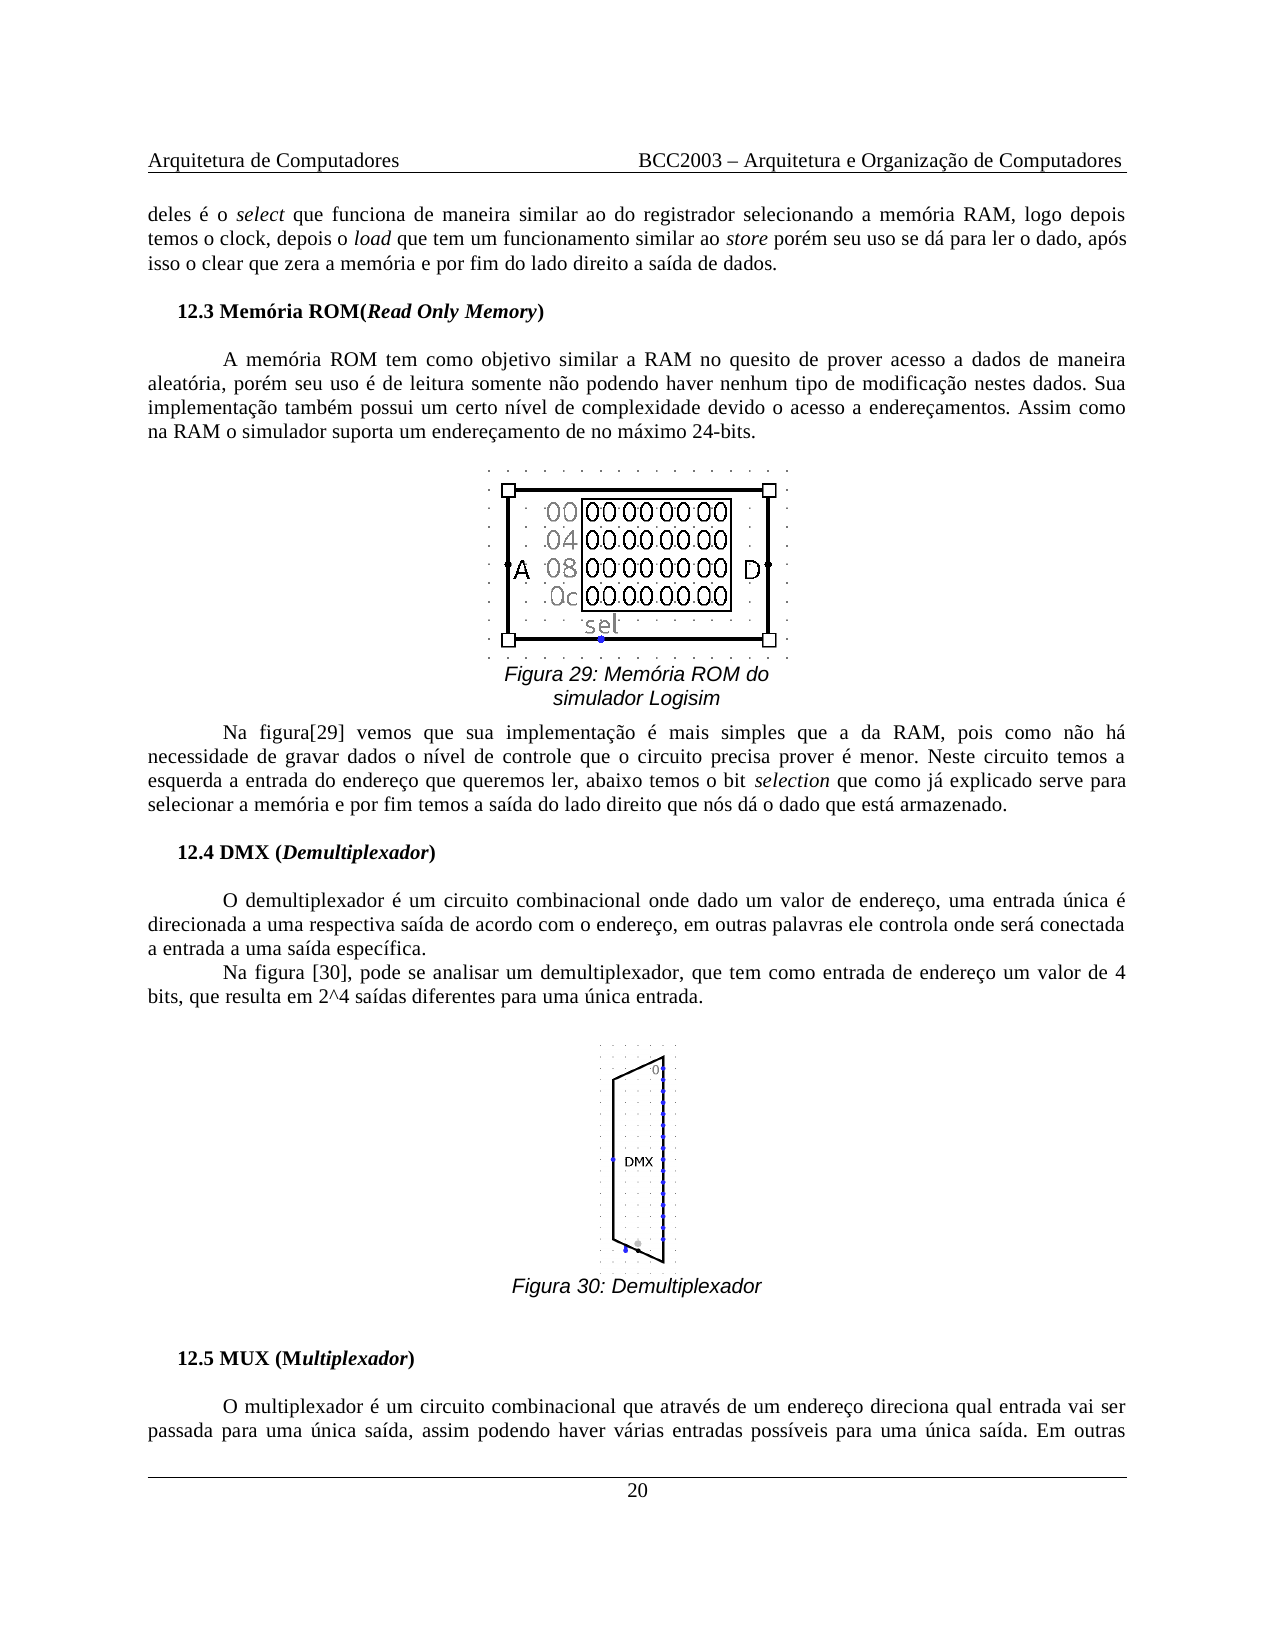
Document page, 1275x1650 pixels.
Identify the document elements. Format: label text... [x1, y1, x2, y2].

text A memória ROM tem como objetivo similar a RAM no quesito de prover acesso a dados de maneira aleatória, porém seu uso é de leitura somente não podendo haver nenhum tipo de modificação nestes dados. Sua implementação também possui um certo nível de complexidade devido o acesso a endereçamentos. Assim como na RAM o simulador suporta um endereçamento de no máximo 24-bits. [148, 347, 1127, 443]
text deles é o select que funciona de maneira similar ao do registrador selecionando a memória RAM, logo depois temos o clock, depois o load que tem um funcionamento similar ao store porém seu uso se dá para ler o dado, após isso o clear que zera a memória e por fim do lado direito a saída de dados. [148, 202, 1127, 274]
list 12.5 MUX (Multiplexador) [148, 1346, 1127, 1370]
list 12.4 DMX (Demultiplexador) [148, 840, 1127, 864]
picture [472, 466, 803, 662]
text O demultiplexador é um circuito combinacional onde dado um valor de endereço, uma entrada única é direcionada a uma respectiva saída de acordo com o endereço, em outras palavras ele controla onde será conectada a entrada a uma saída específica. [148, 888, 1127, 960]
text O multiplexador é um circuito combinacional que através de um endereço direciona qual entrada vai ser passada para uma única saída, assim podendo haver várias entradas possíveis para uma única saída. Em outras [148, 1394, 1127, 1442]
text Figura 29: Memória ROM do simulador Logisim [472, 662, 803, 710]
list 12.3 Memória ROM(Read Only Memory) [148, 298, 1127, 322]
picture [599, 1045, 677, 1274]
text Na figura [30], pode se analisar um demultiplexador, que tem como entrada de endereço um valor de 4 bits, que resulta em 2^4 saídas diferentes para uma única entrada. [148, 960, 1127, 1008]
text Figura 30: Demultiplexador [477, 1045, 798, 1298]
text Na figura[29] vemos que sua implementação é mais simples que a da RAM, pois como não há necessidade de gravar dados o nível de controle que o circuito precisa prover é menor. Neste circuito temos a esquerda a entrada do endereço que queremos ler, abaixo temos o bit selection que como já explicado serve para selecionar a memória e por fim temos a saída do lado direito que nós dá o dado que está armazenado. [148, 467, 1127, 816]
